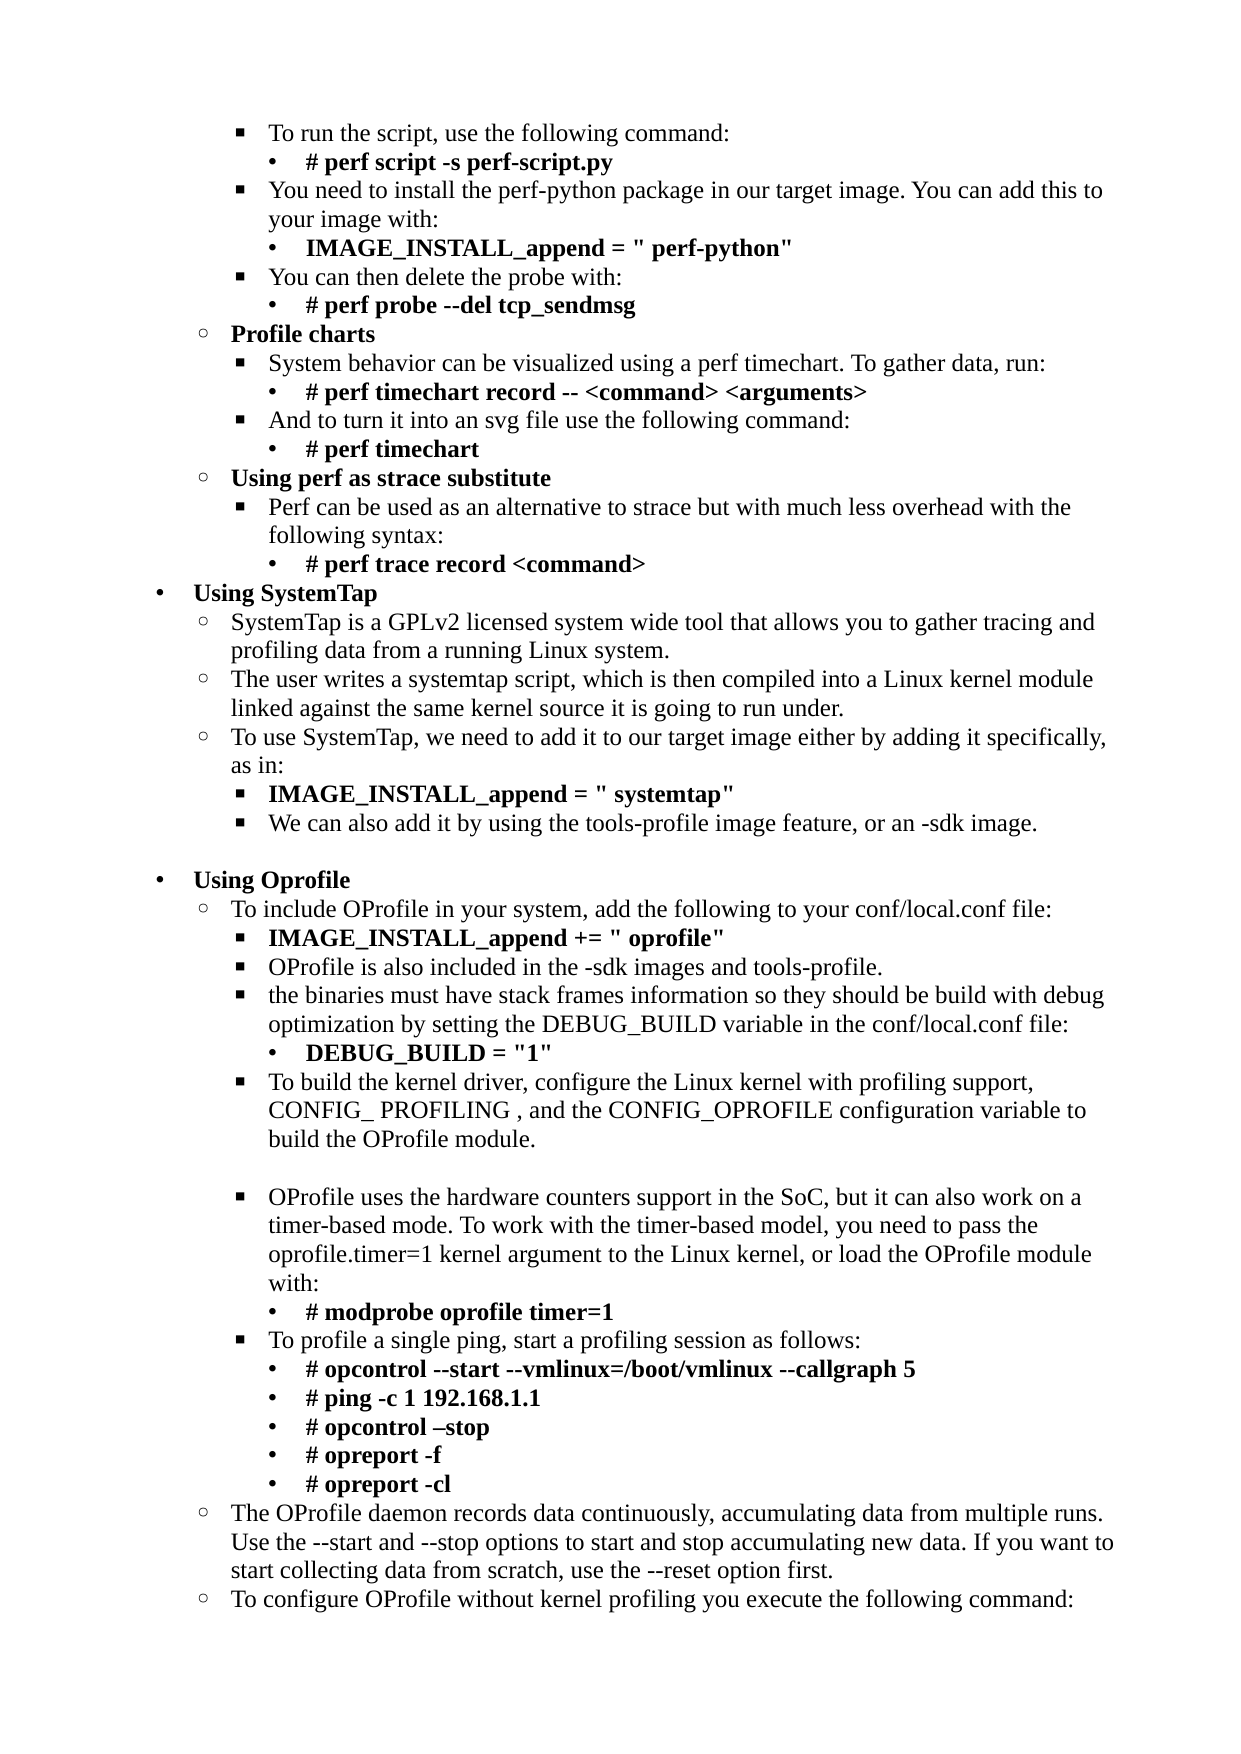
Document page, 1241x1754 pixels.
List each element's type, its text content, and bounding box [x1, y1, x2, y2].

list # opreport -cl [268, 1469, 1122, 1498]
list IMAGE_INSTALL_append += " oprofile" [231, 923, 1122, 952]
list Perf can be used as an alternative to strace but with much less overhead with the following syntax: [231, 492, 1122, 549]
list To build the kernel driver, configure the Linux kernel with profiling support, CONFIG_ PROFILING , and the CONFIG_OPROFILE configuration variable to build the OProfile module. [231, 1067, 1122, 1153]
list # opreport -f [268, 1441, 1122, 1469]
list To configure OProfile without kernel profiling you execute the following command: [193, 1584, 1122, 1613]
list To use SystemTap, we need to add it to our target image either by adding it specifically, as in: [193, 722, 1122, 779]
list Using perf as strace substitute [193, 463, 1122, 492]
list To run the script, use the following command: [231, 118, 1122, 147]
list # perf trace record <command> [268, 549, 1122, 578]
list Using SystemTap [156, 578, 1122, 607]
list Profile charts [193, 319, 1122, 348]
list IMAGE_INSTALL_append = " perf-python" [268, 233, 1122, 262]
list # opcontrol --start --vmlinux=/boot/vmlinux --callgraph 5 [268, 1354, 1122, 1383]
list DEBUG_BUILD = "1" [268, 1038, 1122, 1067]
list IMAGE_INSTALL_append = " systemtap" [231, 779, 1122, 808]
list # perf probe --del tcp_sendmsg [268, 291, 1122, 319]
list # perf timechart [268, 434, 1122, 463]
list And to turn it into an svg file use the following command: [231, 406, 1122, 434]
list OProfile is also included in the -sdk images and tools-profile. [231, 952, 1122, 981]
list Using Oprofile [156, 866, 1122, 894]
list OProfile uses the hardware counters support in the SoC, but it can also work on a timer-based mode. To work with the timer-based model, you need to pass the oprofile.timer=1 kernel argument to the Linux kernel, or load the OProfile module with: [231, 1182, 1122, 1297]
list # ping -c 1 192.168.1.1 [268, 1383, 1122, 1412]
list To include OProfile in your system, add the following to your conf/local.conf file: [193, 894, 1122, 923]
list SystemTap is a GPLv2 licensed system wide tool that allows you to gather tracing and profiling data from a running Linux system. [193, 607, 1122, 664]
list To profile a single ping, start a profiling session as follows: [231, 1326, 1122, 1354]
list # perf timechart record -- <command> <arguments> [268, 377, 1122, 406]
list You can then delete the probe with: [231, 262, 1122, 291]
list We can also add it by using the tools-profile image feature, or an -sdk image. [231, 808, 1122, 837]
list # opcontrol –stop [268, 1412, 1122, 1441]
list # perf script -s perf-script.py [268, 147, 1122, 176]
list The OProfile daemon records data continuously, accumulating data from multiple runs. Use the --start and --stop options to start and stop accumulating new data. If you want to start collecting data from scratch, use the --reset option first. [193, 1498, 1122, 1584]
list You need to install the perf-python package in our target image. You can add this to your image with: [231, 176, 1122, 233]
list The user writes a systemtap script, which is then compiled into a Linux kernel module linked against the same kernel source it is going to run under. [193, 664, 1122, 722]
list # modprobe oprofile timer=1 [268, 1297, 1122, 1326]
list System behavior can be visualized using a perf timechart. To gather data, run: [231, 348, 1122, 377]
list the binaries must have stack frames information so they should be build with debug optimization by setting the DEBUG_BUILD variable in the conf/local.conf file: [231, 981, 1122, 1038]
